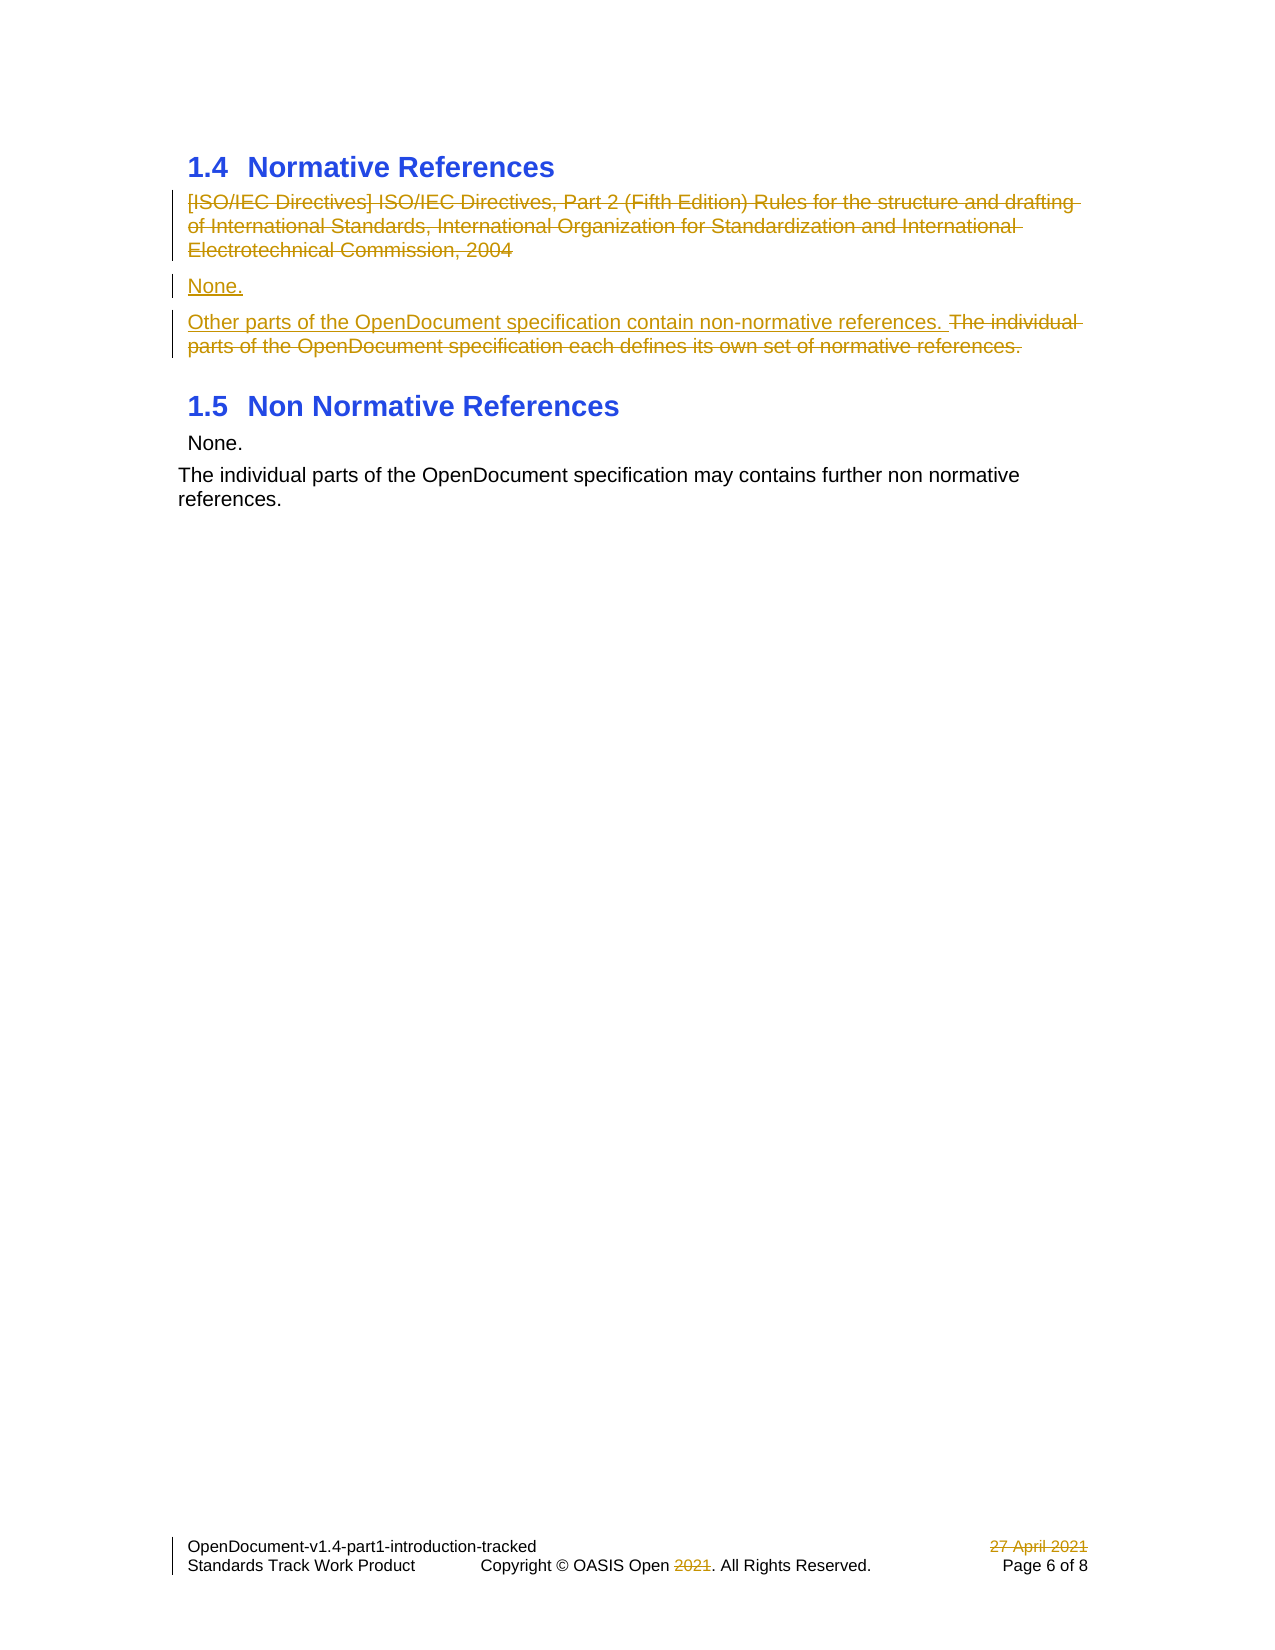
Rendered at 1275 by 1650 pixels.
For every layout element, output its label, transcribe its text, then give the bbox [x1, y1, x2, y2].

subtitle Non Normative References [187, 388, 1088, 422]
text The individual parts of the OpenDocument specification may contains further non normative references. [178, 463, 1088, 511]
subtitle Normative References [187, 150, 1088, 183]
text None. [187, 189, 1088, 261]
text Other parts of the OpenDocument specification contain non-normative references. [187, 309, 1088, 357]
text None. [187, 430, 1088, 454]
